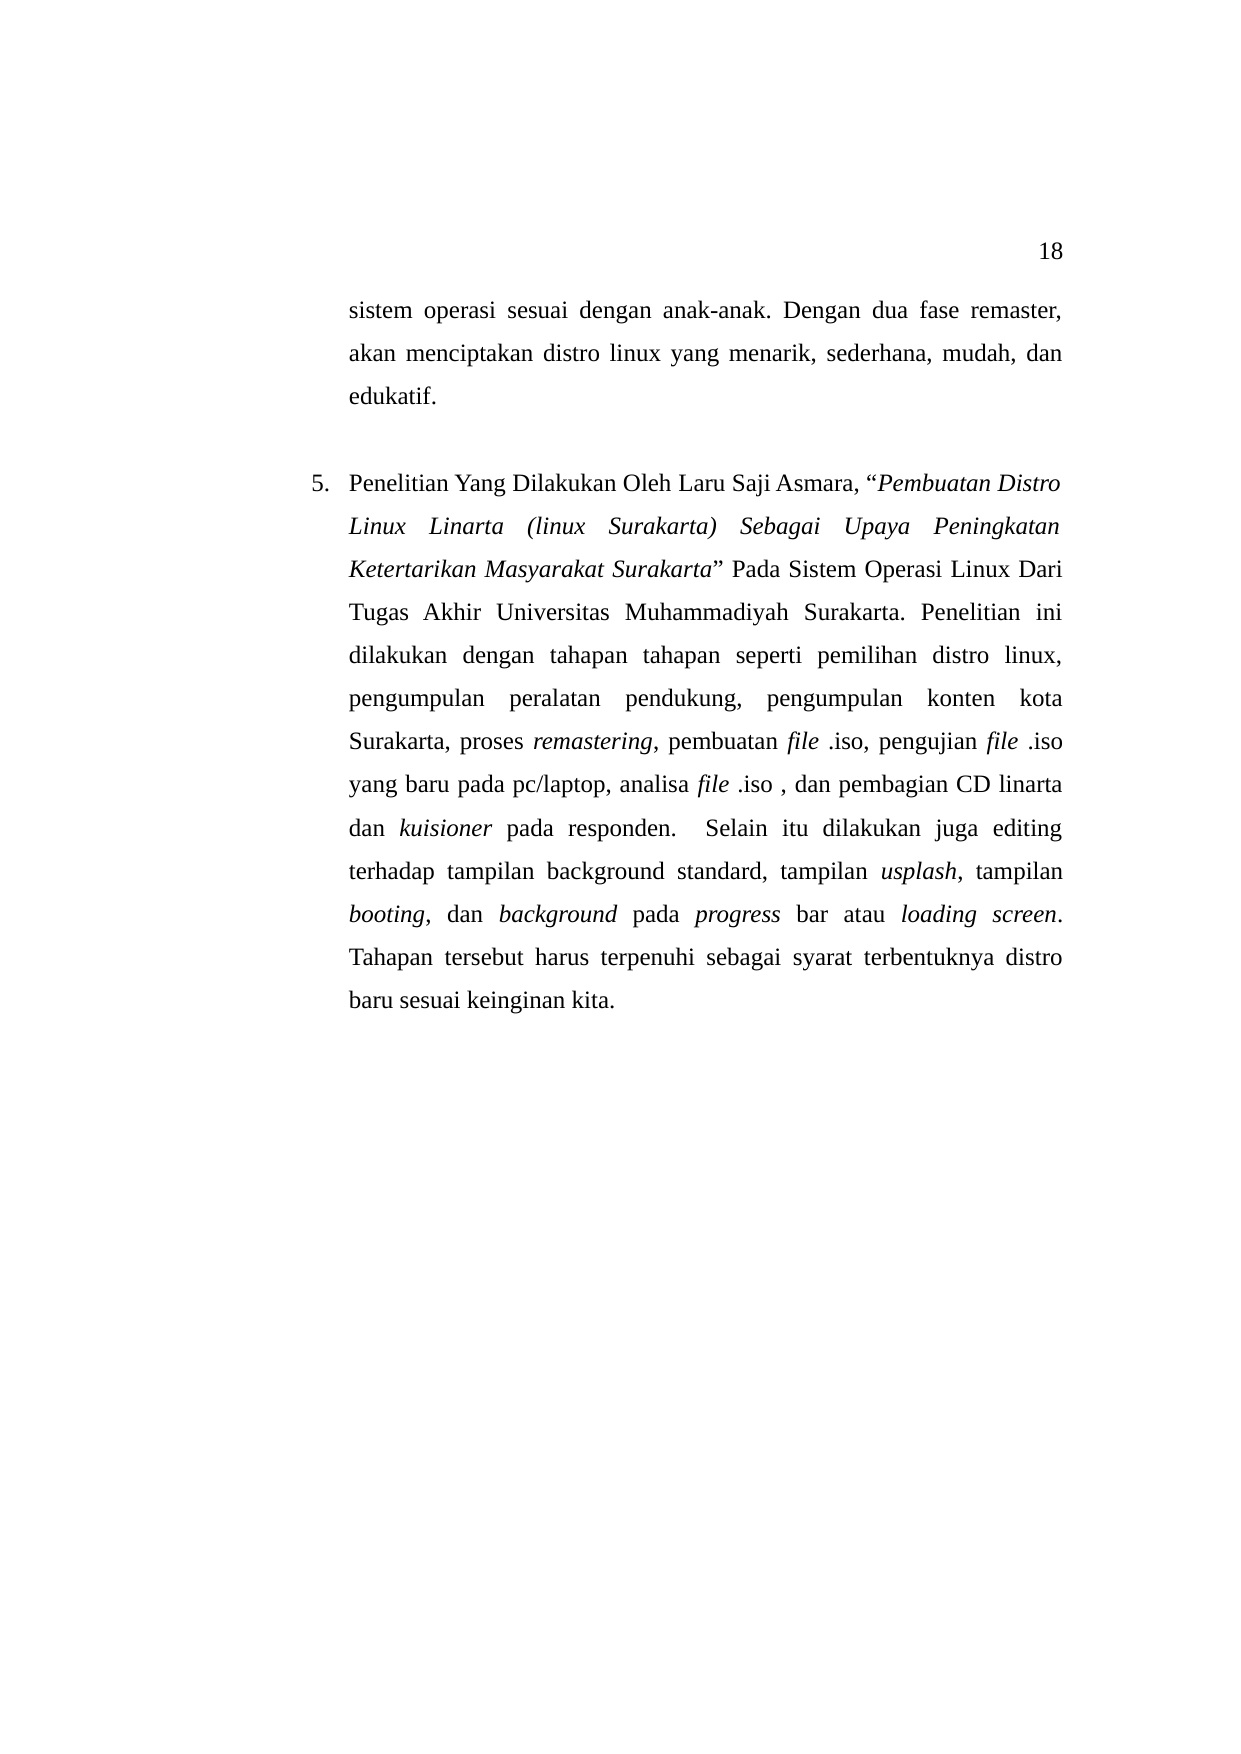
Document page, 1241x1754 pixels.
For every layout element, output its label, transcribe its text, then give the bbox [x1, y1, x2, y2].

list sistem operasi sesuai dengan anak-anak. Dengan dua fase remaster, akan menciptakan distro linux yang menarik, sederhana, mudah, dan edukatif. [311, 295, 1063, 410]
list Penelitian Yang Dilakukan Oleh Laru Saji Asmara, “Pembuatan Distro Linux Linarta (linux Surakarta) Sebagai Upaya Peningkatan Ketertarikan Masyarakat Surakarta” Pada Sistem Operasi Linux Dari Tugas Akhir Universitas Muhammadiyah Surakarta. Penelitian ini dilakukan dengan tahapan tahapan seperti pemilihan distro linux, pengumpulan peralatan pendukung, pengumpulan konten kota Surakarta, proses remastering, pembuatan file .iso, pengujian file .iso yang baru pada pc/laptop, analisa file .iso , dan pembagian CD linarta dan kuisioner pada responden. Selain itu dilakukan juga editing terhadap tampilan background standard, tampilan usplash, tampilan booting, dan background pada progress bar atau loading screen. Tahapan tersebut harus terpenuhi sebagai syarat terbentuknya distro baru sesuai keinginan kita. [311, 468, 1063, 1014]
